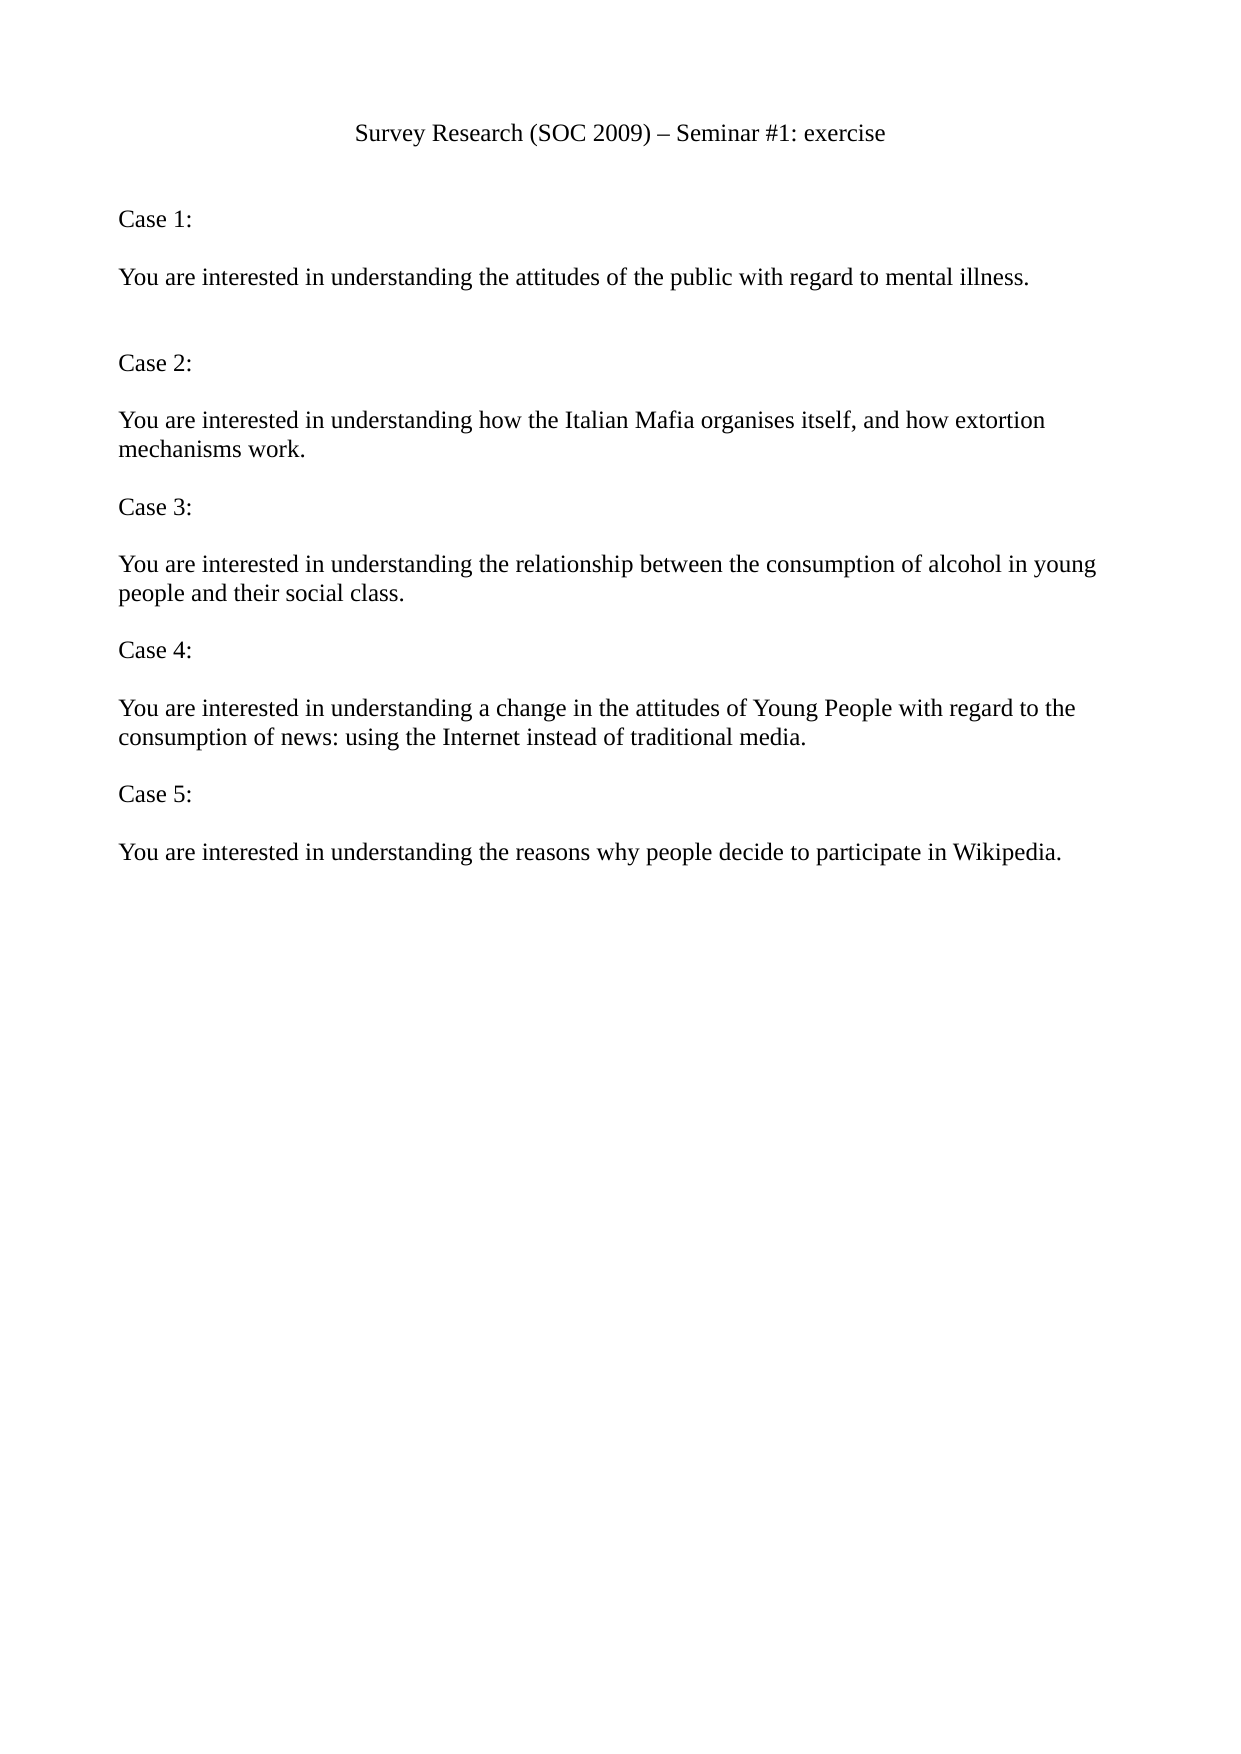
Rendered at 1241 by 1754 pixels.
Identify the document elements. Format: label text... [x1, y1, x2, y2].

text You are interested in understanding a change in the attitudes of Young People with regard to the consumption of news: using the Internet instead of traditional media. [118, 693, 1122, 751]
text You are interested in understanding the relationship between the consumption of alcohol in young people and their social class. [118, 549, 1122, 607]
text Case 3: [118, 492, 1122, 521]
text You are interested in understanding the attitudes of the public with regard to mental illness. [118, 262, 1122, 291]
text Case 4: [118, 636, 1122, 664]
text Case 2: [118, 348, 1122, 377]
text You are interested in understanding how the Italian Mafia organises itself, and how extortion mechanisms work. [118, 406, 1122, 463]
text Case 1: [118, 204, 1122, 233]
text Case 5: [118, 779, 1122, 808]
text You are interested in understanding the reasons why people decide to participate in Wikipedia. [118, 837, 1122, 866]
text Survey Research (SOC 2009) – Seminar #1: exercise [118, 118, 1122, 147]
